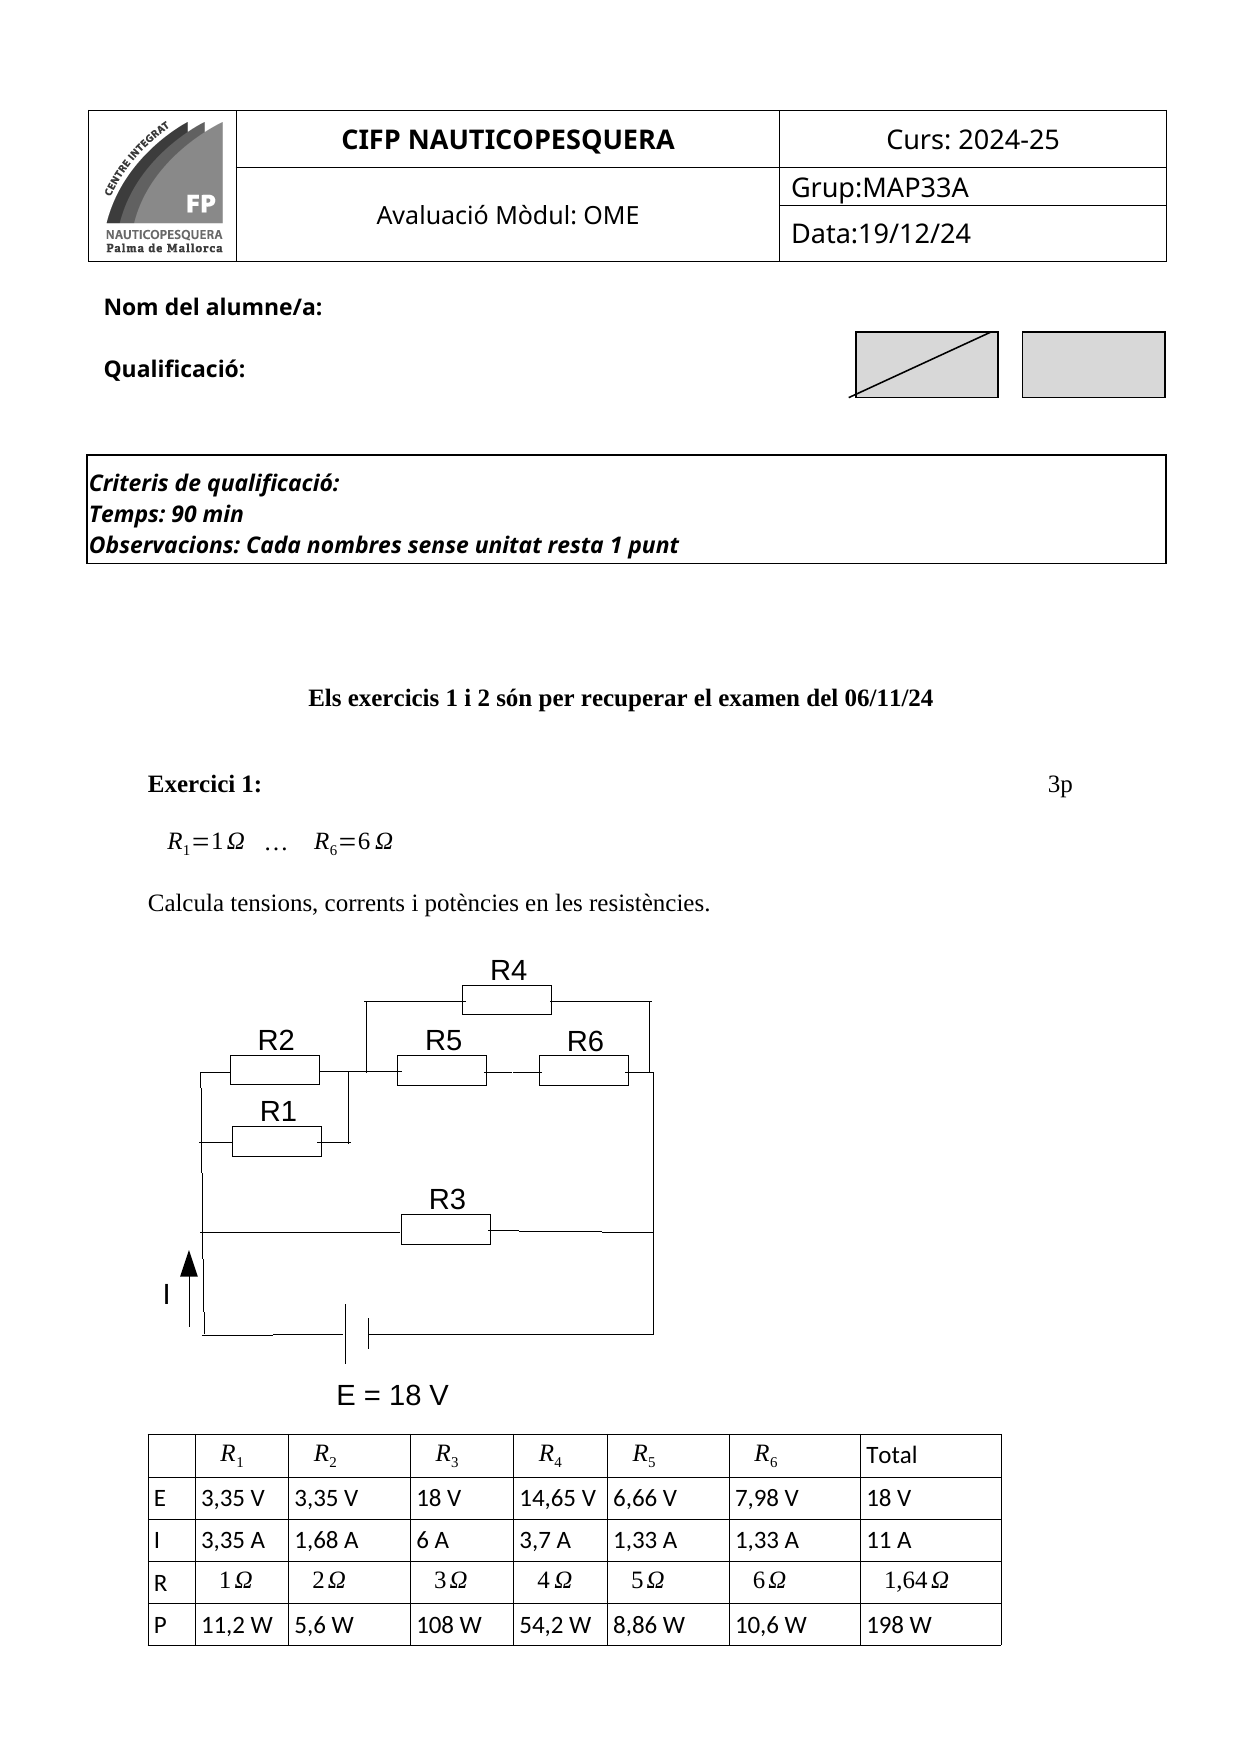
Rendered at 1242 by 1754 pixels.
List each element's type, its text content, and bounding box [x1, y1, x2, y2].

table_cell P [149, 1604, 195, 1645]
table_cell 10,6 W [730, 1604, 860, 1645]
table_cell 108 W [411, 1604, 513, 1645]
table_cell 18 V [411, 1478, 513, 1519]
table_cell 14,65 V [514, 1478, 607, 1519]
table_header Total [861, 1435, 1001, 1477]
table_cell 11,2 W [196, 1604, 288, 1645]
text Els exercicis 1 i 2 són per recuperar el examen del 06/11/24 [148, 683, 1094, 712]
table_cell I [149, 1520, 195, 1561]
table_cell 198 W [861, 1604, 1001, 1645]
table_cell 1,68 A [289, 1520, 410, 1561]
table_cell [730, 1562, 860, 1603]
table_cell [196, 1562, 288, 1603]
table_cell 3,35 A [196, 1520, 288, 1561]
text … [148, 827, 1094, 859]
table_cell 1,33 A [730, 1520, 860, 1561]
table_cell 11 A [861, 1520, 1001, 1561]
table_cell 3,35 V [196, 1478, 288, 1519]
table_cell [514, 1562, 607, 1603]
table_header [196, 1435, 288, 1477]
text Qualificació: [103, 353, 855, 384]
table_cell 1,33 A [608, 1520, 729, 1561]
text Nom del alumne/a: [103, 290, 1094, 322]
text Temps: 90 min [89, 498, 1094, 529]
table_cell [861, 1562, 1001, 1603]
table_cell [289, 1562, 410, 1603]
text [999, 353, 1022, 384]
table_cell 8,86 W [608, 1604, 729, 1645]
table_header [289, 1435, 410, 1477]
table_cell 6 A [411, 1520, 513, 1561]
text Calcula tensions, corrents i potències en les resistències. [148, 888, 1094, 917]
table_cell [608, 1562, 729, 1603]
text Exercici 1: 3p [148, 769, 1094, 798]
text Observacions: Cada nombres sense unitat resta 1 punt [89, 529, 1094, 560]
table_cell R [149, 1562, 195, 1603]
table_cell 5,6 W [289, 1604, 410, 1645]
table_cell 3,7 A [514, 1520, 607, 1561]
table_cell E [149, 1478, 195, 1519]
text Criteris de qualificació: [89, 467, 1094, 498]
table_cell 6,66 V [608, 1478, 729, 1519]
table_header [608, 1435, 729, 1477]
table_header [149, 1435, 195, 1477]
table_cell 54,2 W [514, 1604, 607, 1645]
table_header [411, 1435, 513, 1477]
table_cell 18 V [861, 1478, 1001, 1519]
table_cell 7,98 V [730, 1478, 860, 1519]
picture [100, 111, 229, 260]
table_cell [411, 1562, 513, 1603]
table_cell 3,35 V [289, 1478, 410, 1519]
table_header [514, 1435, 607, 1477]
table_header [730, 1435, 860, 1477]
